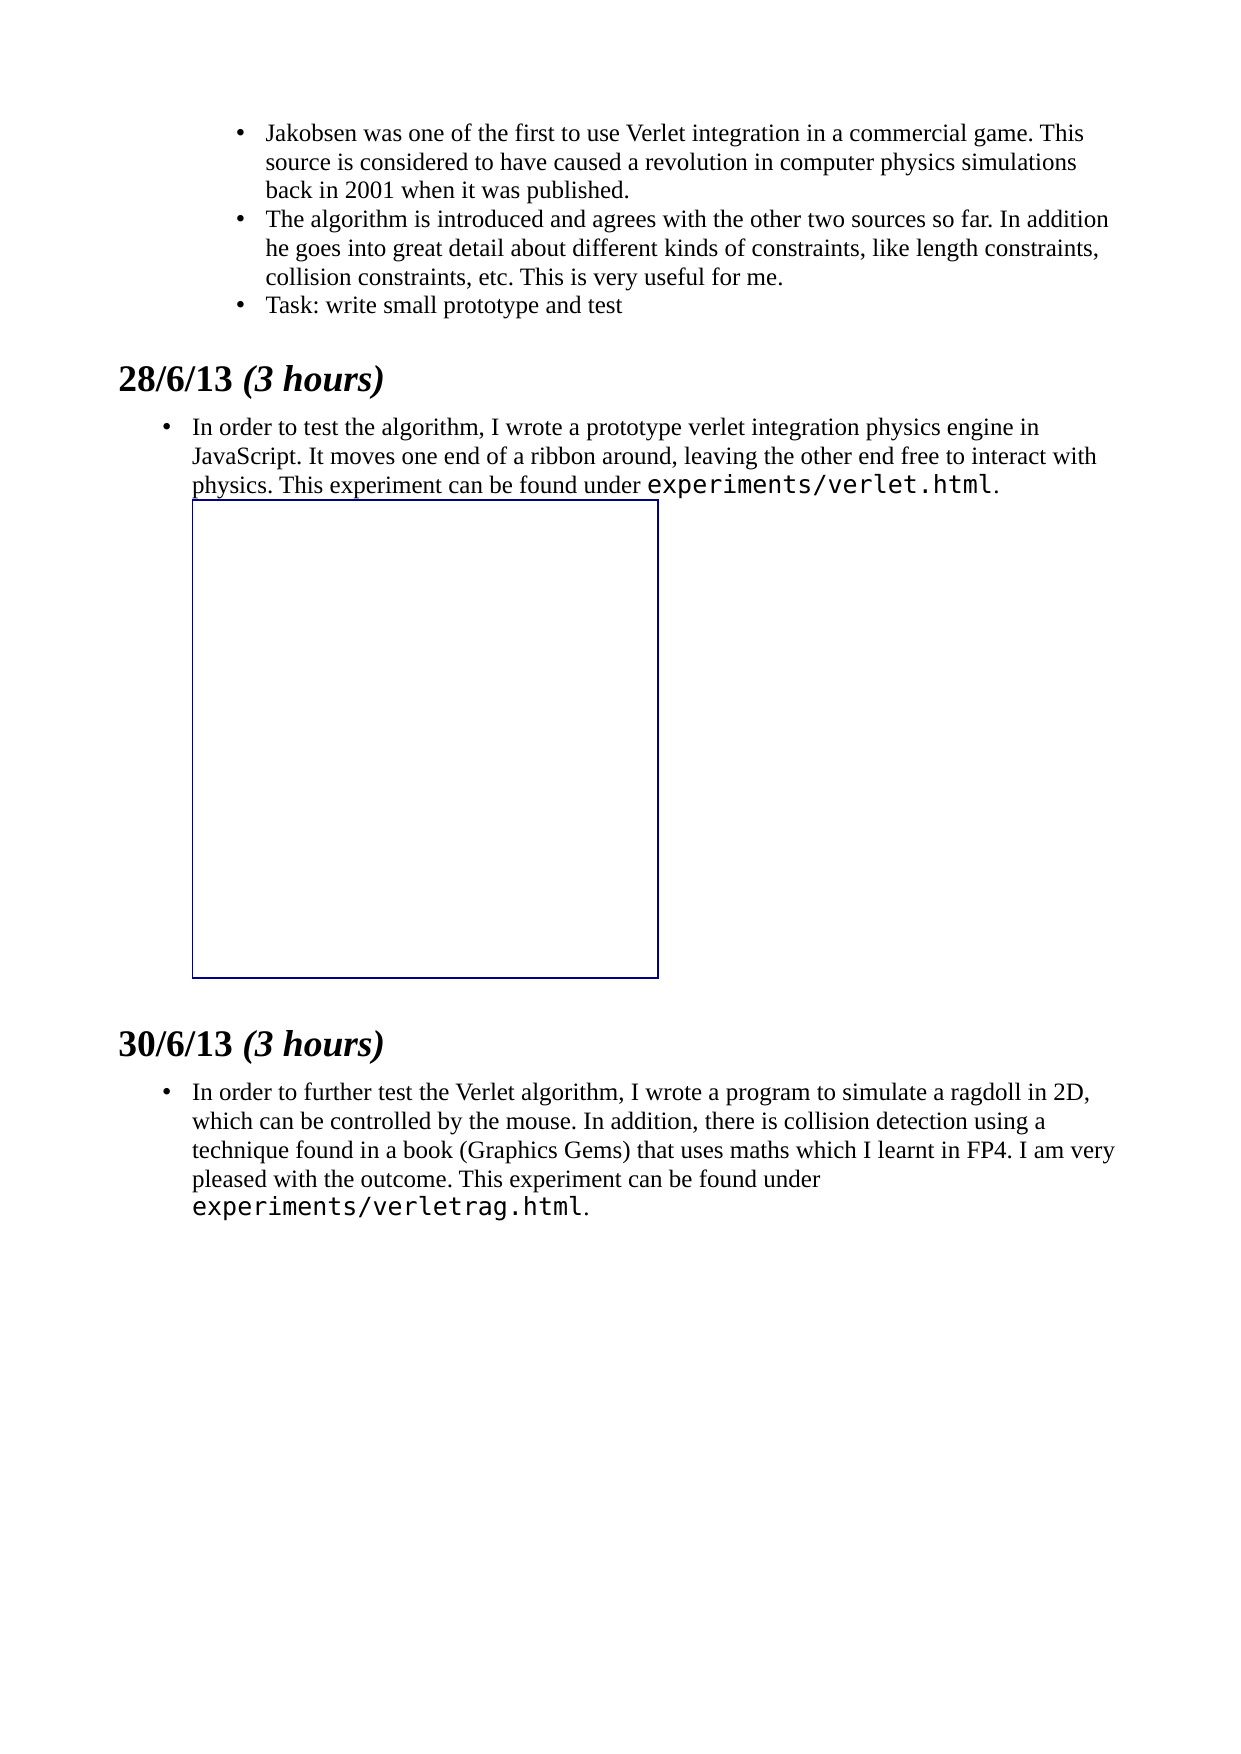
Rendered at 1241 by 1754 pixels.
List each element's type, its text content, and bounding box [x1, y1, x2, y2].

list In order to test the algorithm, I wrote a prototype verlet integration physics engine in JavaScript. It moves one end of a ribbon around, leaving the other end free to interact with physics. This experiment can be found under experiments/verlet.html. [162, 412, 1122, 984]
list Task: write small prototype and test [236, 291, 1122, 319]
list Jakobsen was one of the first to use Verlet integration in a commercial game. This source is considered to have caused a revolution in computer physics simulations back in 2001 when it was published. [236, 118, 1122, 204]
subtitle 28/6/13 (3 hours) [118, 357, 1122, 400]
list The algorithm is introduced and agrees with the other two sources so far. In addition he goes into great detail about different kinds of constraints, like length constraints, collision constraints, etc. This is very useful for me. [236, 204, 1122, 291]
subtitle 30/6/13 (3 hours) [118, 1022, 1122, 1065]
list In order to further test the Verlet algorithm, I wrote a program to simulate a ragdoll in 2D, which can be controlled by the mouse. In addition, there is collision detection using a technique found in a book (Graphics Gems) that uses maths which I learnt in FP4. I am very pleased with the outcome. This experiment can be found under experiments/verletrag.html. [162, 1077, 1122, 1222]
